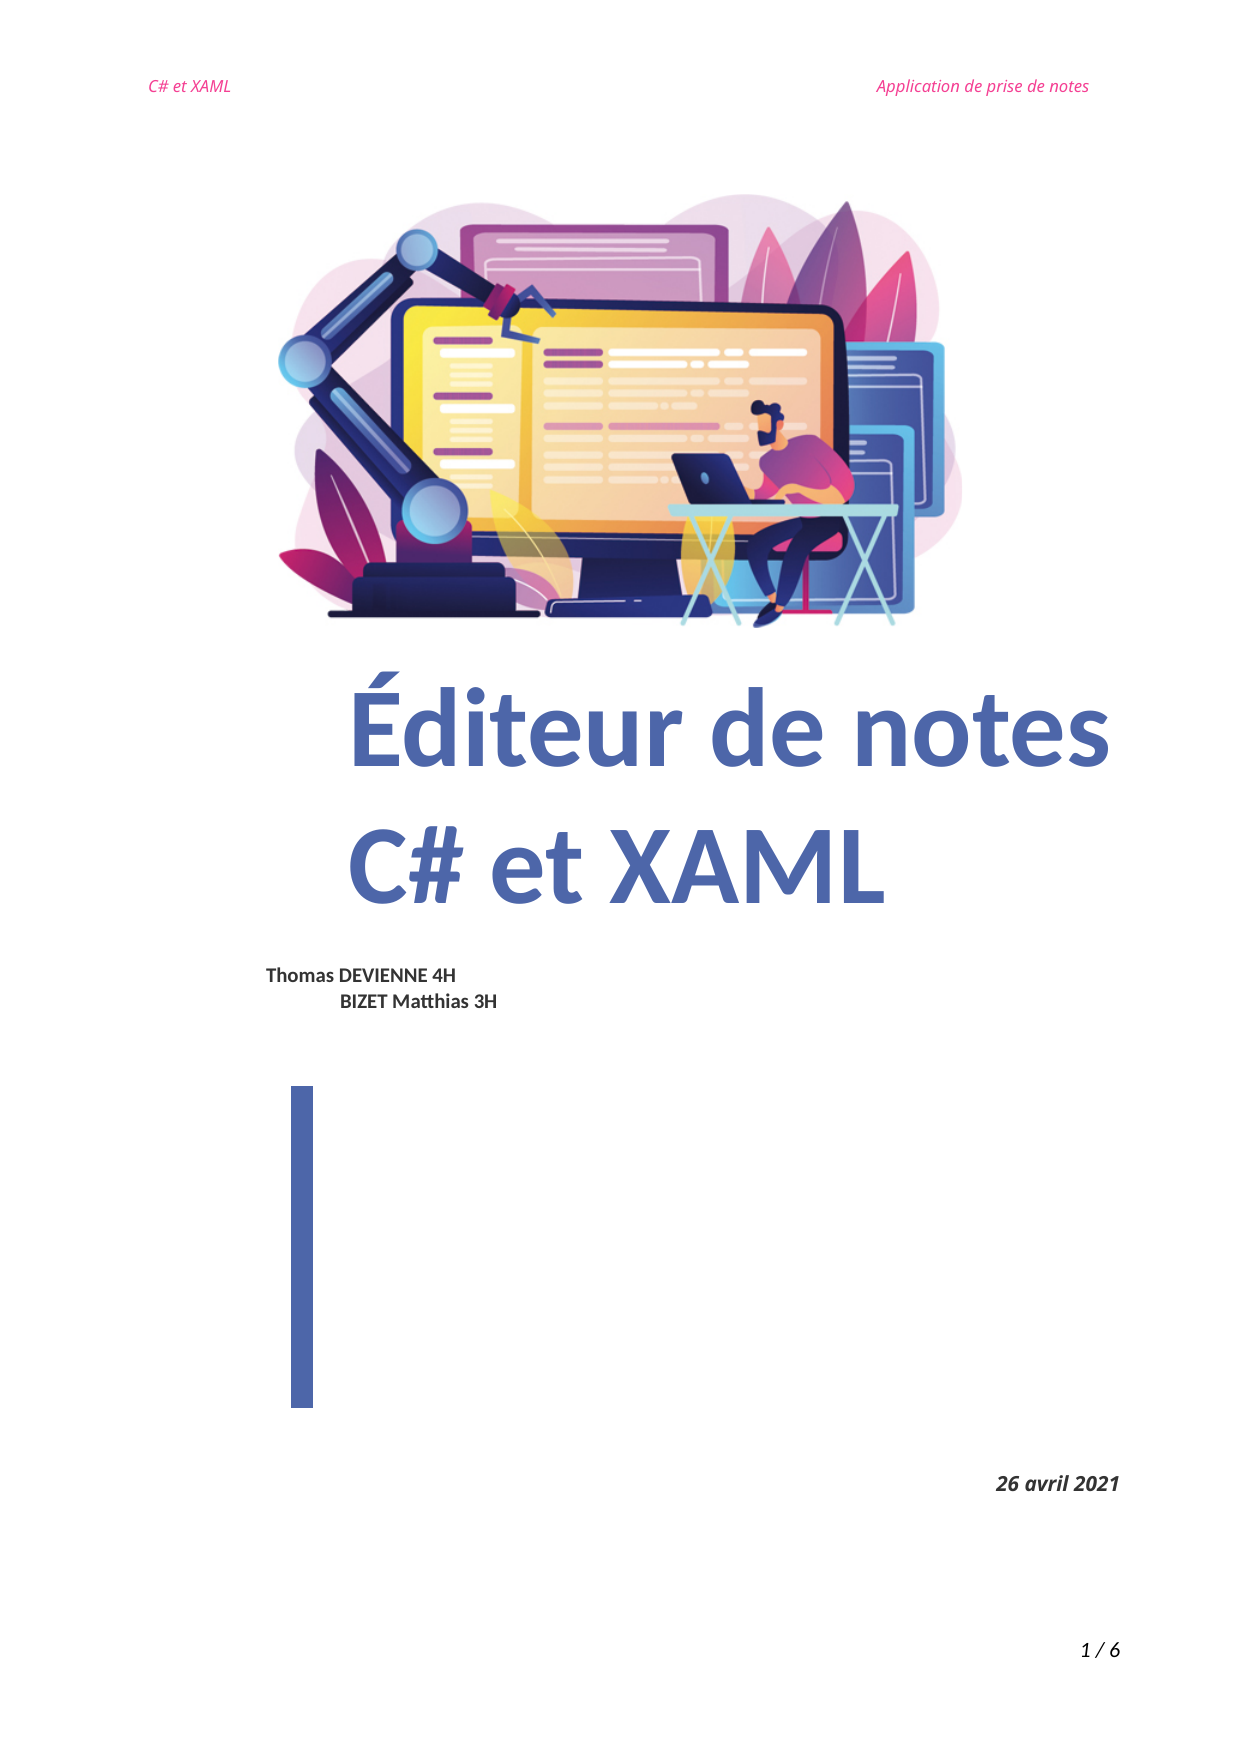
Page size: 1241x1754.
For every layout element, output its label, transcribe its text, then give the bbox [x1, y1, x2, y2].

text 26 avril 2021 [118, 1469, 1122, 1497]
text Éditeur de notes C# et XAML [348, 657, 1122, 931]
text BIZET Matthias 3H [118, 988, 1122, 1014]
text Thomas DEVIENNE 4H [118, 960, 1122, 988]
